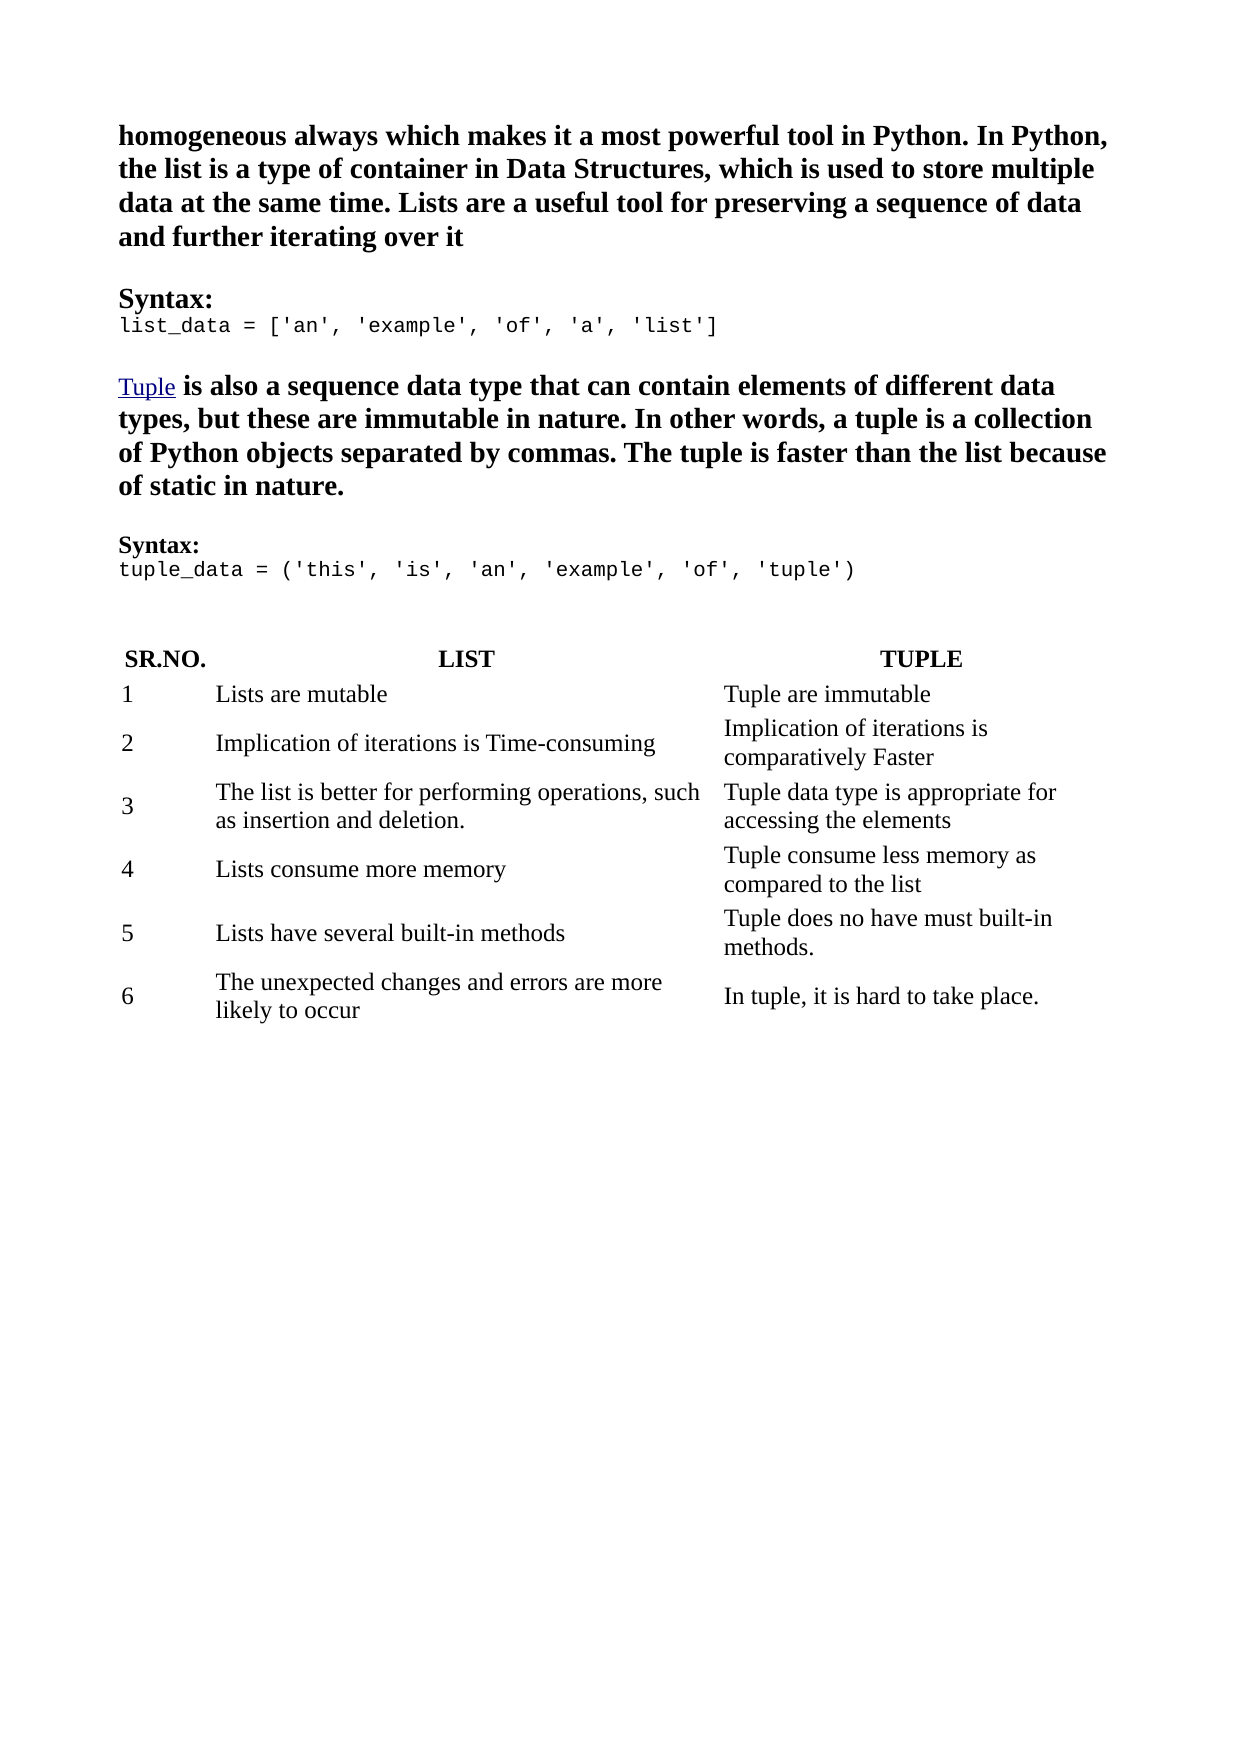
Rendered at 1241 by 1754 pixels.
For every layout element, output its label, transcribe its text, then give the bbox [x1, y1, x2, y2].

text Syntax: [118, 531, 1122, 559]
text list_data = ['an', 'example', 'of', 'a', 'list'] [118, 314, 1122, 338]
table_cell 3 [118, 774, 212, 837]
table_cell Tuple consume less memory as compared to the list [721, 837, 1122, 900]
table_cell Lists consume more memory [213, 837, 721, 900]
table_cell Implication of iterations is comparatively Faster [721, 710, 1122, 774]
table_cell In tuple, it is hard to take place. [721, 964, 1122, 1027]
text tuple_data = ('this', 'is', 'an', 'example', 'of', 'tuple') [118, 559, 1122, 583]
table_cell The list is better for performing operations, such as insertion and deletion. [213, 774, 721, 837]
table_cell Lists have several built-in methods [213, 900, 721, 964]
table_cell 4 [118, 837, 212, 900]
table_cell 2 [118, 710, 212, 774]
table_cell Tuple are immutable [721, 676, 1122, 710]
table_cell Implication of iterations is Time-consuming [213, 710, 721, 774]
text homogeneous always which makes it a most powerful tool in Python. In Python, the list is a type of container in Data Structures, which is used to store multiple data at the same time. Lists are a useful tool for preserving a sequence of data and further iterating over it [118, 118, 1122, 252]
text Syntax: [118, 281, 1122, 314]
table_cell 5 [118, 900, 212, 964]
table_header LIST [213, 641, 721, 676]
table_cell Lists are mutable [213, 676, 721, 710]
text Tuple is also a sequence data type that can contain elements of different data types, but these are immutable in nature. In other words, a tuple is a collection of Python objects separated by commas. The tuple is faster than the list because of static in nature. [118, 368, 1122, 502]
table_cell Tuple data type is appropriate for accessing the elements [721, 774, 1122, 837]
table_cell 6 [118, 964, 212, 1027]
table_cell 1 [118, 676, 212, 710]
table_header SR.NO. [118, 641, 212, 676]
table_cell Tuple does no have must built-in methods. [721, 900, 1122, 964]
table_cell The unexpected changes and errors are more likely to occur [213, 964, 721, 1027]
table_header TUPLE [721, 641, 1122, 676]
